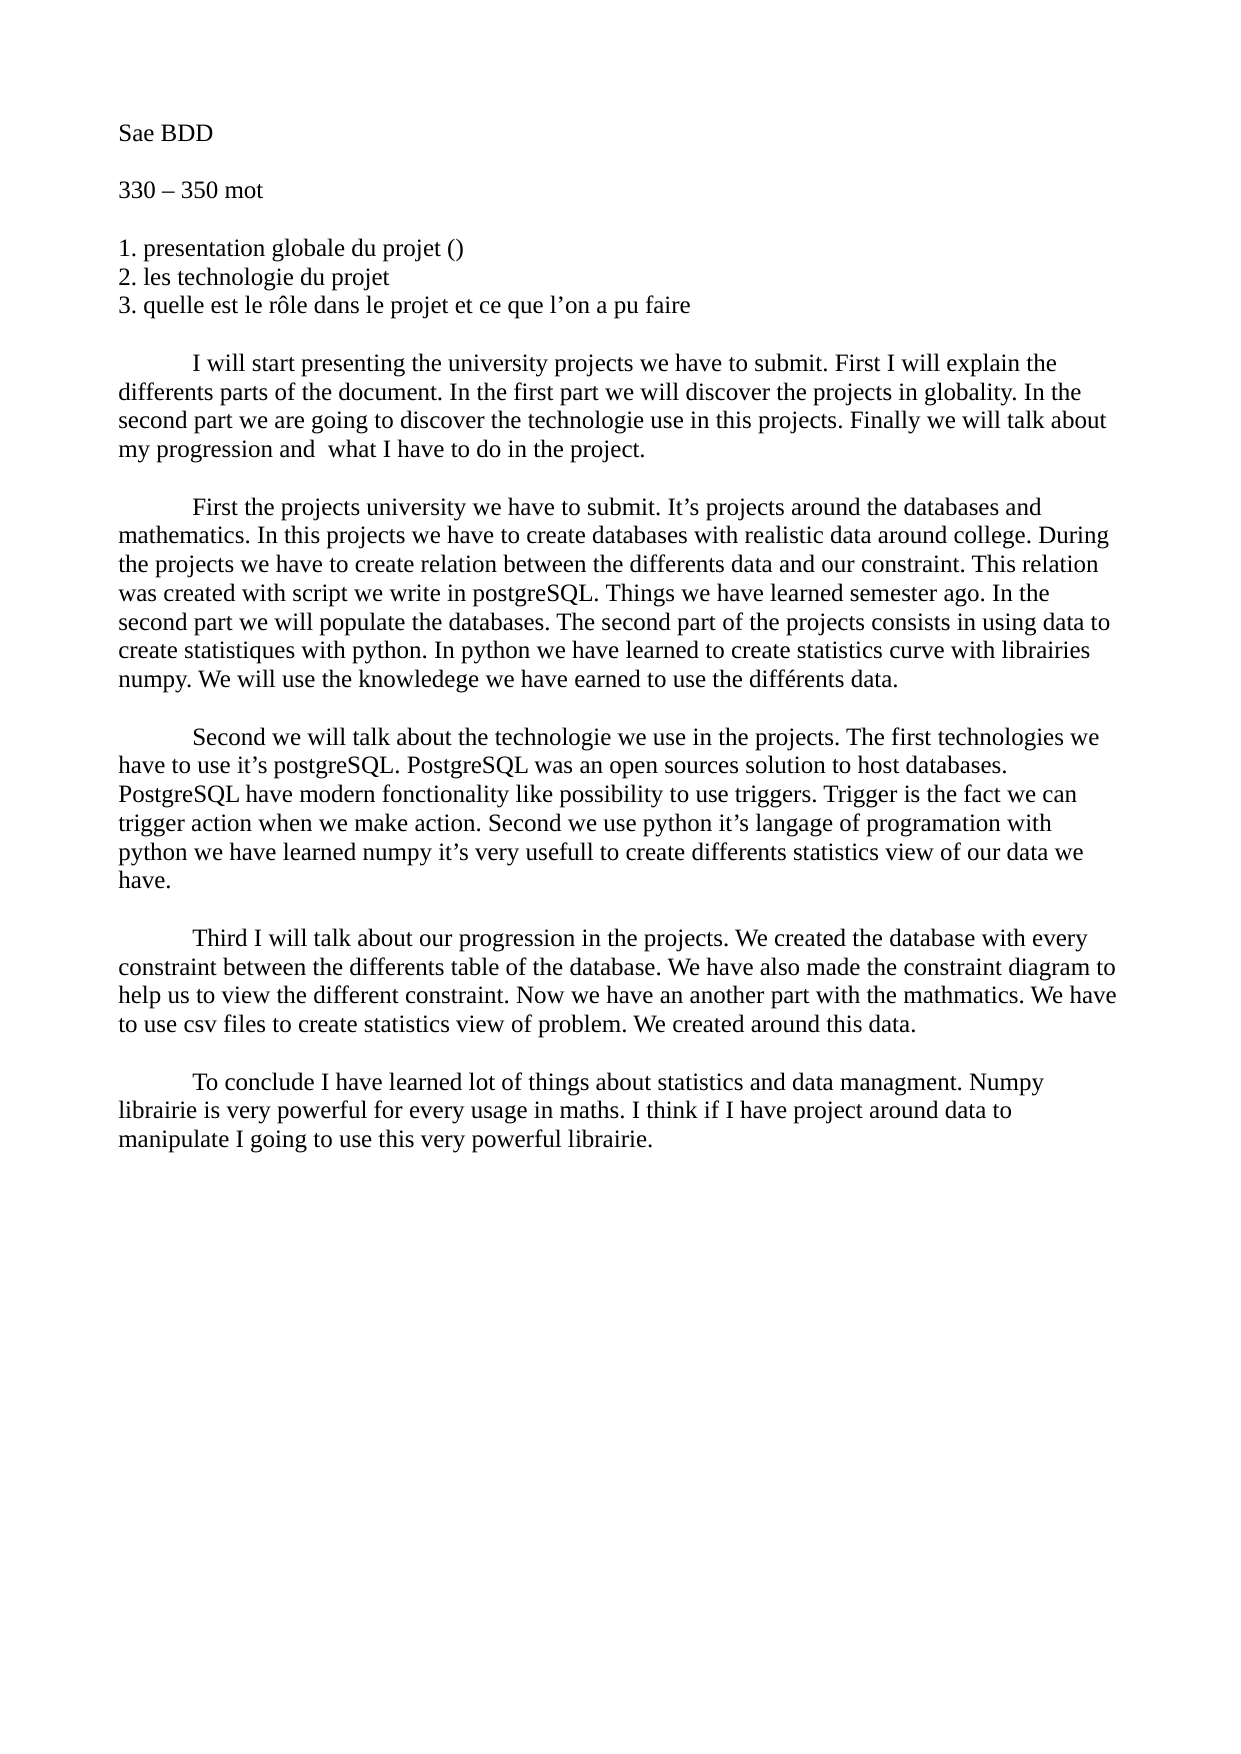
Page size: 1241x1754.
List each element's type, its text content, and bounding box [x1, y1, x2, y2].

text 2. les technologie du projet [118, 262, 1122, 291]
text Third I will talk about our progression in the projects. We created the database with every constraint between the differents table of the database. We have also made the constraint diagram to help us to view the different constraint. Now we have an another part with the mathmatics. We have to use csv files to create statistics view of problem. We created around this data. [118, 923, 1122, 1038]
text First the projects university we have to submit. It’s projects around the databases and mathematics. In this projects we have to create databases with realistic data around college. During the projects we have to create relation between the differents data and our constraint. This relation was created with script we write in postgreSQL. Things we have learned semester ago. In the second part we will populate the databases. The second part of the projects consists in using data to create statistiques with python. In python we have learned to create statistics curve with librairies numpy. We will use the knowledege we have earned to use the différents data. [118, 492, 1122, 693]
text 3. quelle est le rôle dans le projet et ce que l’on a pu faire [118, 291, 1122, 319]
text 330 – 350 mot [118, 176, 1122, 204]
text To conclude I have learned lot of things about statistics and data managment. Numpy librairie is very powerful for every usage in maths. I think if I have project around data to manipulate I going to use this very powerful librairie. [118, 1067, 1122, 1153]
text Second we will talk about the technologie we use in the projects. The first technologies we have to use it’s postgreSQL. PostgreSQL was an open sources solution to host databases. PostgreSQL have modern fonctionality like possibility to use triggers. Trigger is the fact we can trigger action when we make action. Second we use python it’s langage of programation with python we have learned numpy it’s very usefull to create differents statistics view of our data we have. [118, 722, 1122, 894]
text Sae BDD [118, 118, 1122, 147]
text 1. presentation globale du projet () [118, 233, 1122, 262]
text I will start presenting the university projects we have to submit. First I will explain the differents parts of the document. In the first part we will discover the projects in globality. In the second part we are going to discover the technologie use in this projects. Finally we will talk about my progression and what I have to do in the project. [118, 348, 1122, 463]
